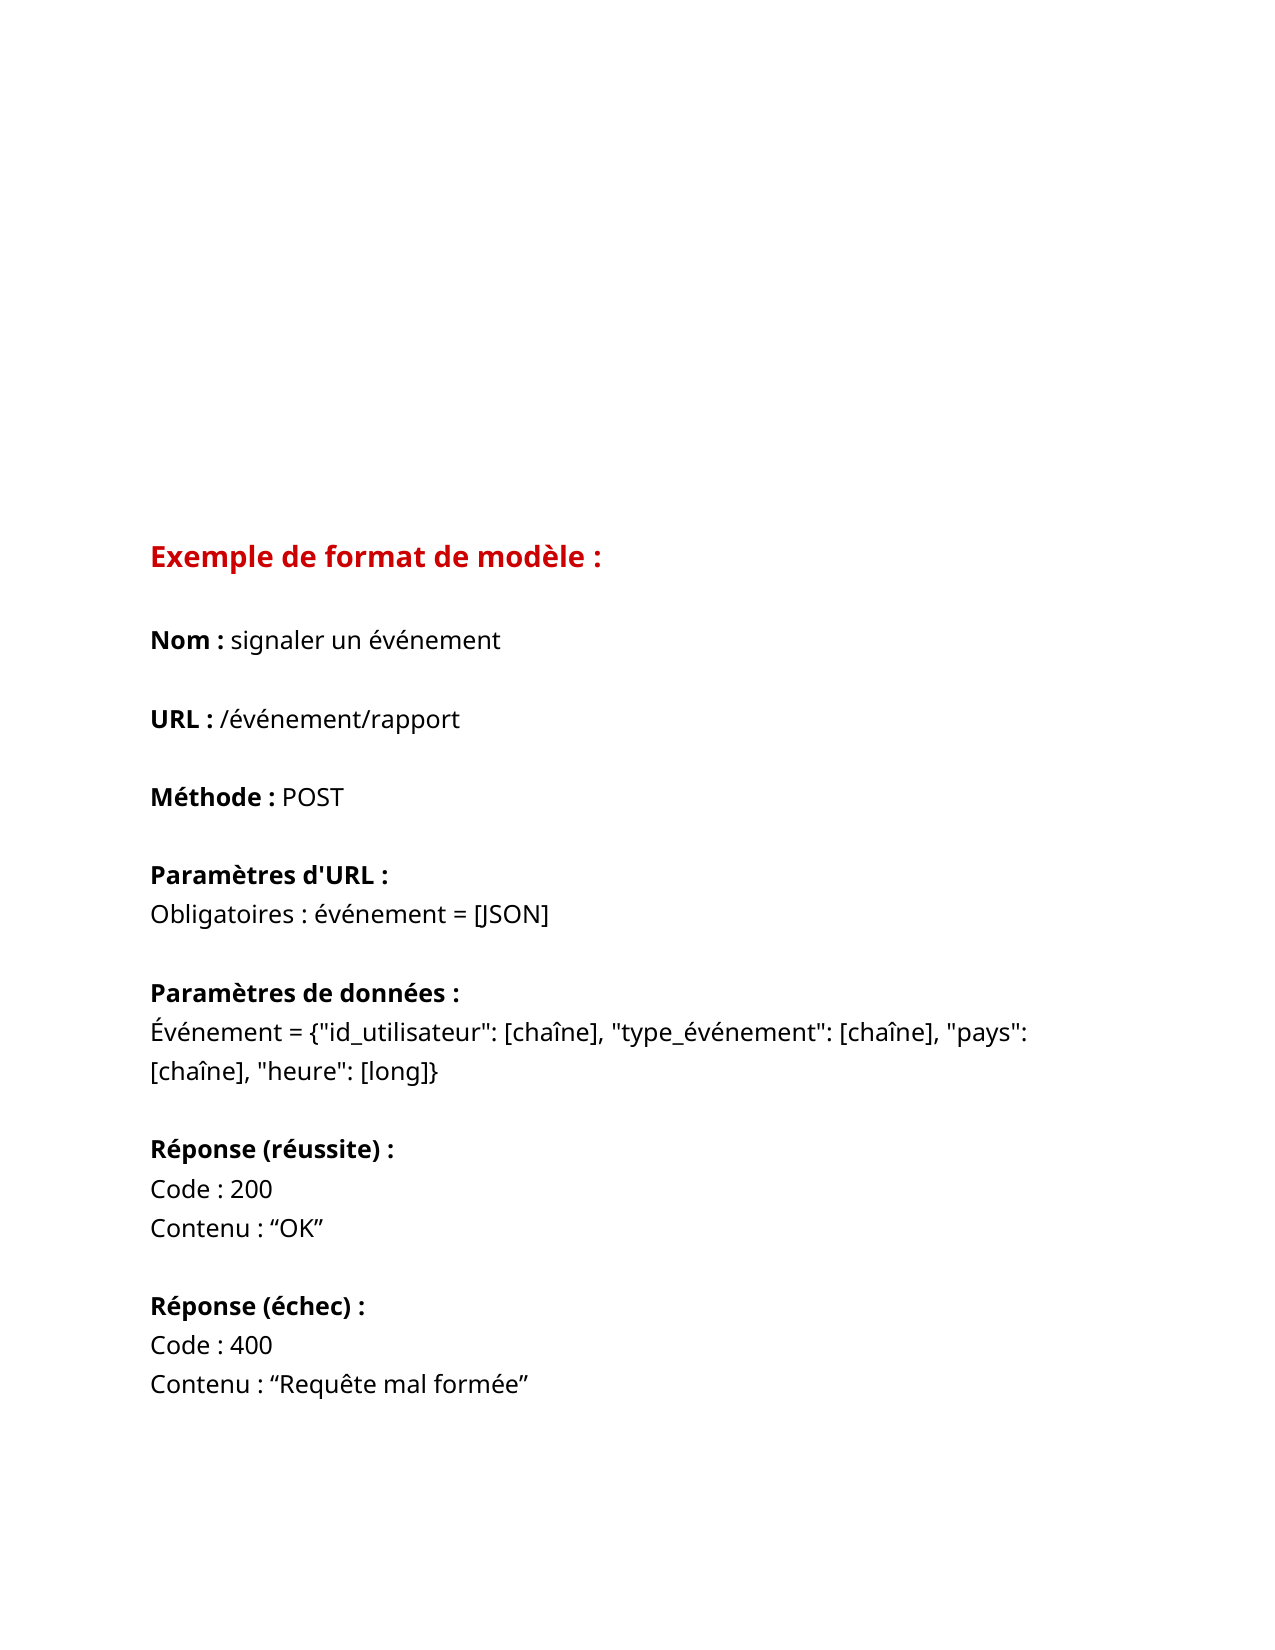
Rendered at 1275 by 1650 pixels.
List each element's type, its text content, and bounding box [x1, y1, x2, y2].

text Paramètres d'URL : [150, 858, 1125, 892]
text Méthode : POST [150, 780, 1125, 814]
text Contenu : “Requête mal formée” [150, 1367, 1125, 1401]
text Paramètres de données : [150, 976, 1125, 1009]
text Code : 400 [150, 1328, 1125, 1362]
text Réponse (échec) : [150, 1289, 1125, 1323]
text Obligatoires : événement = [JSON] [150, 897, 1125, 931]
text URL : /événement/rapport [150, 701, 1125, 735]
text Code : 200 [150, 1171, 1125, 1205]
text Événement = {"id_utilisateur": [chaîne], "type_événement": [chaîne], "pays": [chaîne], "heure": [long]} [150, 1015, 1125, 1088]
text Contenu : “OK” [150, 1211, 1125, 1244]
text Réponse (réussite) : [150, 1132, 1125, 1166]
text Nom : signaler un événement [150, 623, 1125, 657]
subtitle Exemple de format de modèle : [150, 536, 1125, 576]
